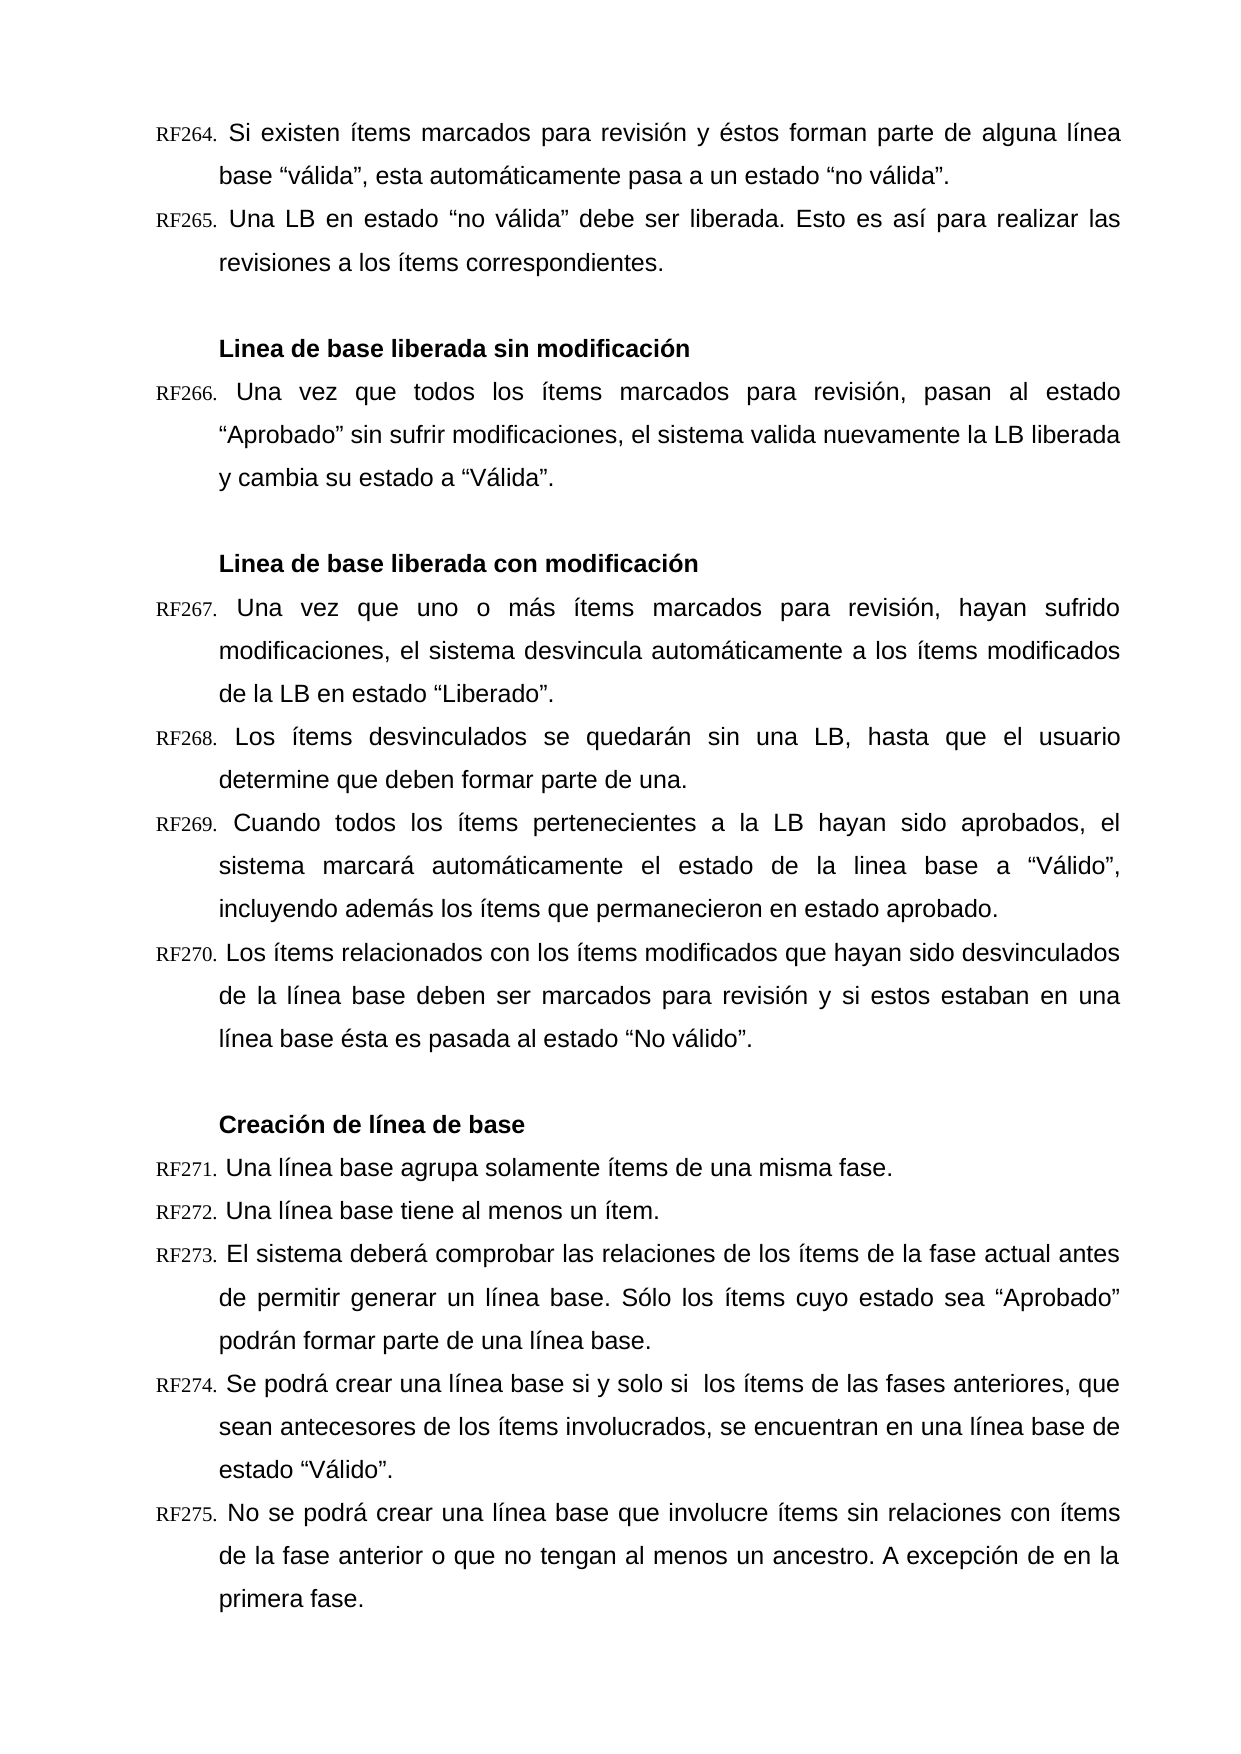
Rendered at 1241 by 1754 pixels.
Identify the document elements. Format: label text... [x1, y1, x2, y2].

list Linea de base liberada con modificación [156, 549, 1122, 578]
list Cuando todos los ítems pertenecientes a la LB hayan sido aprobados, el sistema marcará automáticamente el estado de la linea base a “Válido”, incluyendo además los ítems que permanecieron en estado aprobado. [156, 808, 1122, 923]
list Una vez que todos los ítems marcados para revisión, pasan al estado “Aprobado” sin sufrir modificaciones, el sistema valida nuevamente la LB liberada y cambia su estado a “Válida”. [156, 377, 1122, 492]
list No se podrá crear una línea base que involucre ítems sin relaciones con ítems de la fase anterior o que no tengan al menos un ancestro. A excepción de en la primera fase. [156, 1498, 1122, 1613]
list Los ítems desvinculados se quedarán sin una LB, hasta que el usuario determine que deben formar parte de una. [156, 722, 1122, 794]
list Una línea base agrupa solamente ítems de una misma fase. [156, 1153, 1122, 1182]
list Si existen ítems marcados para revisión y éstos forman parte de alguna línea base “válida”, esta automáticamente pasa a un estado “no válida”. [156, 118, 1122, 190]
list Una vez que uno o más ítems marcados para revisión, hayan sufrido modificaciones, el sistema desvincula automáticamente a los ítems modificados de la LB en estado “Liberado”. [156, 592, 1122, 707]
list Creación de línea de base [156, 1110, 1122, 1139]
list Se podrá crear una línea base si y solo si los ítems de las fases anteriores, que sean antecesores de los ítems involucrados, se encuentran en una línea base de estado “Válido”. [156, 1369, 1122, 1484]
list Una línea base tiene al menos un ítem. [156, 1196, 1122, 1225]
list El sistema deberá comprobar las relaciones de los ítems de la fase actual antes de permitir generar un línea base. Sólo los ítems cuyo estado sea “Aprobado” podrán formar parte de una línea base. [156, 1239, 1122, 1354]
list Los ítems relacionados con los ítems modificados que hayan sido desvinculados de la línea base deben ser marcados para revisión y si estos estaban en una línea base ésta es pasada al estado “No válido”. [156, 937, 1122, 1052]
list Linea de base liberada sin modificación [156, 334, 1122, 362]
list Una LB en estado “no válida” debe ser liberada. Esto es así para realizar las revisiones a los ítems correspondientes. [156, 204, 1122, 276]
